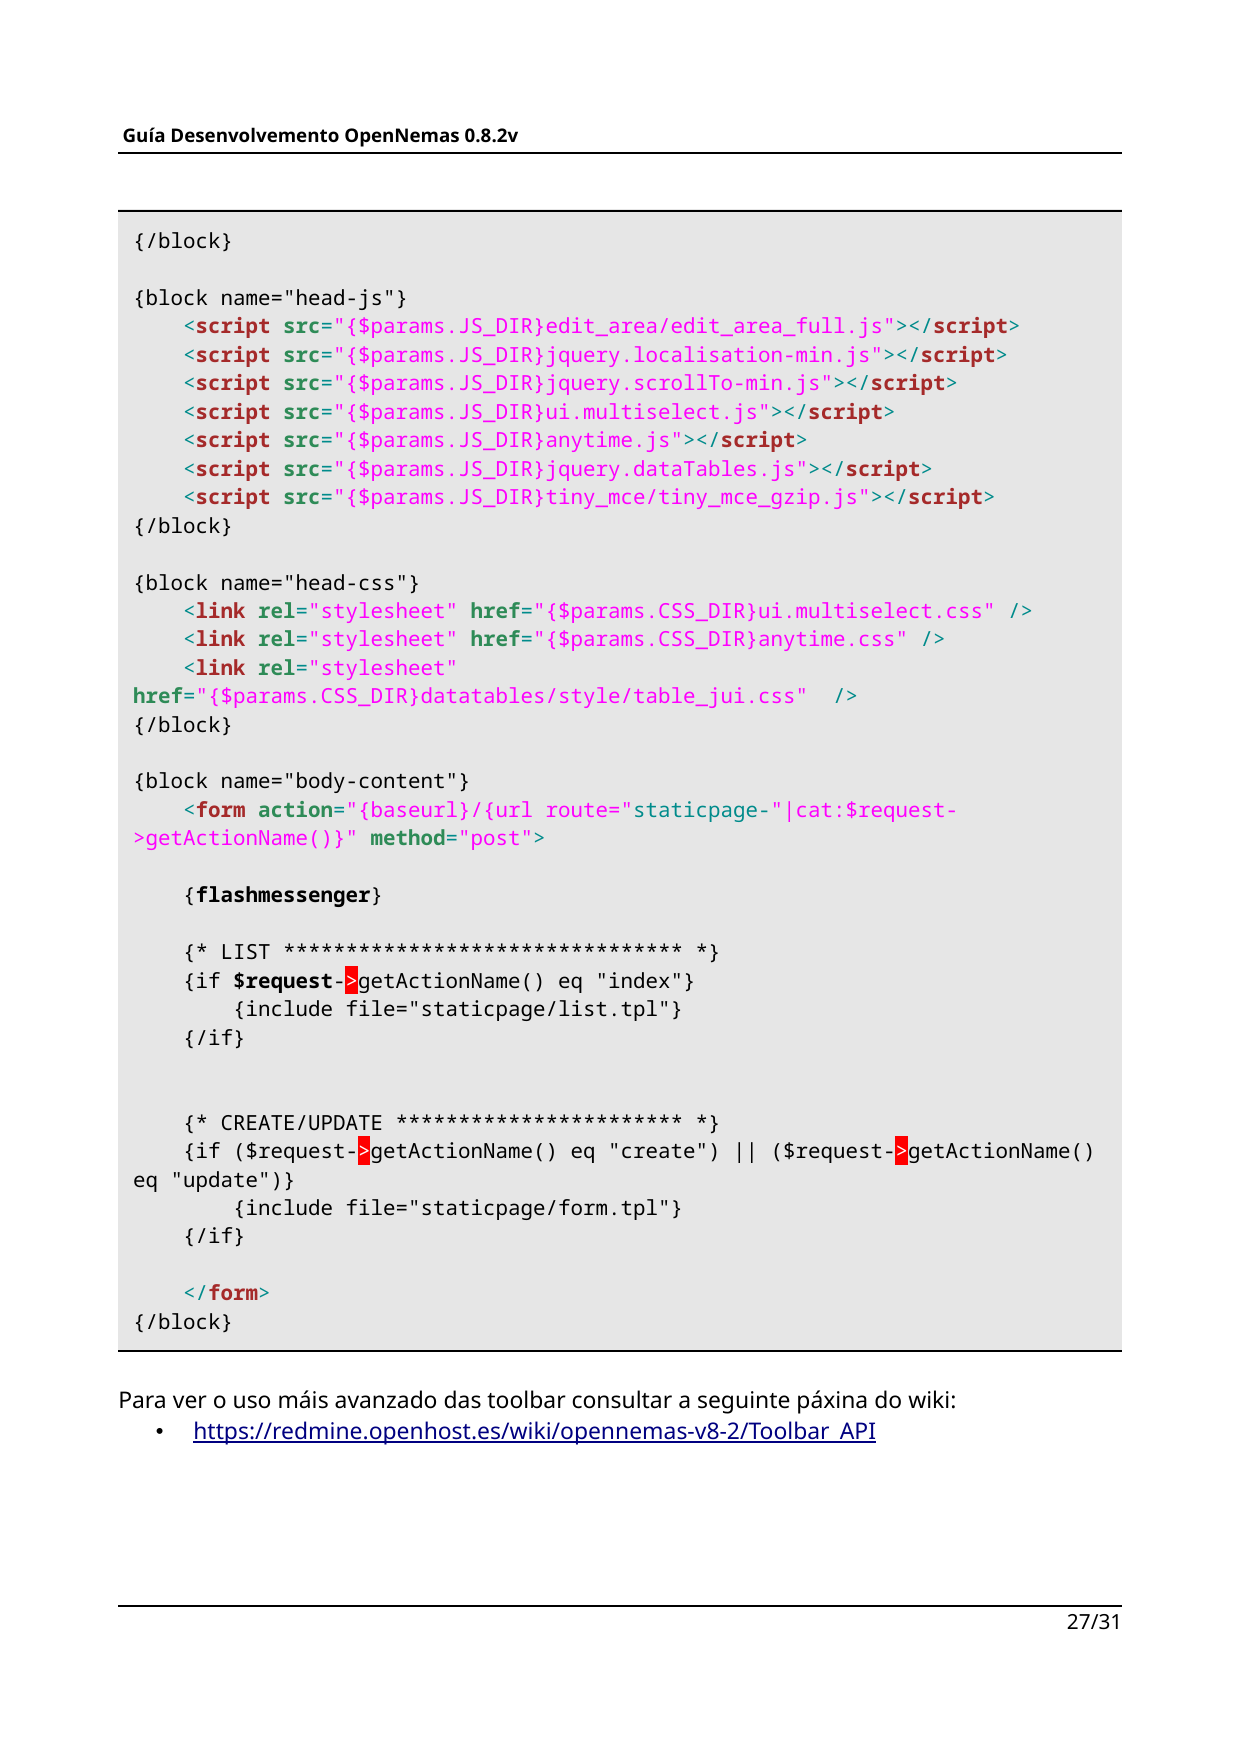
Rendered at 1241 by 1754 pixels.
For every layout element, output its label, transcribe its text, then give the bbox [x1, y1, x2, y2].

text {if ($request->getActionName() eq "create") || ($request->getActionName() eq "update")} [118, 1119, 1122, 1176]
text {include file="staticpage/list.tpl"} [118, 977, 1122, 1006]
text <link rel="stylesheet" href="{$params.CSS_DIR}datatables/style/table_jui.css" /> [118, 636, 1122, 693]
text <script src="{$params.JS_DIR}jquery.scrollTo-min.js"></script> [118, 352, 1122, 380]
text {include file="staticpage/form.tpl"} [118, 1176, 1122, 1205]
text {/block} [118, 1290, 1122, 1350]
text {flashmessenger} [118, 863, 1122, 892]
text {if $request->getActionName() eq "index"} [118, 949, 1122, 977]
text <script src="{$params.JS_DIR}edit_area/edit_area_full.js"></script> [118, 295, 1122, 323]
text <link rel="stylesheet" href="{$params.CSS_DIR}anytime.css" /> [118, 608, 1122, 636]
text {* LIST ******************************** *} [118, 920, 1122, 949]
text </form> [118, 1262, 1122, 1290]
text {/block} [118, 494, 1122, 522]
text {/block} [118, 693, 1122, 721]
text Para ver o uso máis avanzado das toolbar consultar a seguinte páxina do wiki: [118, 1383, 1122, 1415]
text {block name="body-content"} [118, 750, 1122, 778]
text <script src="{$params.JS_DIR}ui.multiselect.js"></script> [118, 380, 1122, 408]
text {block name="head-title"}{$smarty.block.parent} - {t}Static Pages Manager{/t}{/block} [118, 212, 1122, 238]
text {* CREATE/UPDATE *********************** *} [118, 1091, 1122, 1119]
text <link rel="stylesheet" href="{$params.CSS_DIR}ui.multiselect.css" /> [118, 579, 1122, 608]
text <script src="{$params.JS_DIR}jquery.localisation-min.js"></script> [118, 323, 1122, 352]
text <script src="{$params.JS_DIR}anytime.js"></script> [118, 408, 1122, 437]
text {/if} [118, 1006, 1122, 1034]
text {block name="head-js"} [118, 266, 1122, 295]
text {block name="head-css"} [118, 551, 1122, 579]
text <form action="{baseurl}/{url route="staticpage-"|cat:$request->getActionName()}" method="post"> [118, 778, 1122, 835]
text <script src="{$params.JS_DIR}tiny_mce/tiny_mce_gzip.js"></script> [118, 465, 1122, 494]
text <script src="{$params.JS_DIR}jquery.dataTables.js"></script> [118, 437, 1122, 465]
text {/if} [118, 1205, 1122, 1233]
list https://redmine.openhost.es/wiki/opennemas-v8-2/Toolbar_API [156, 1415, 1122, 1446]
